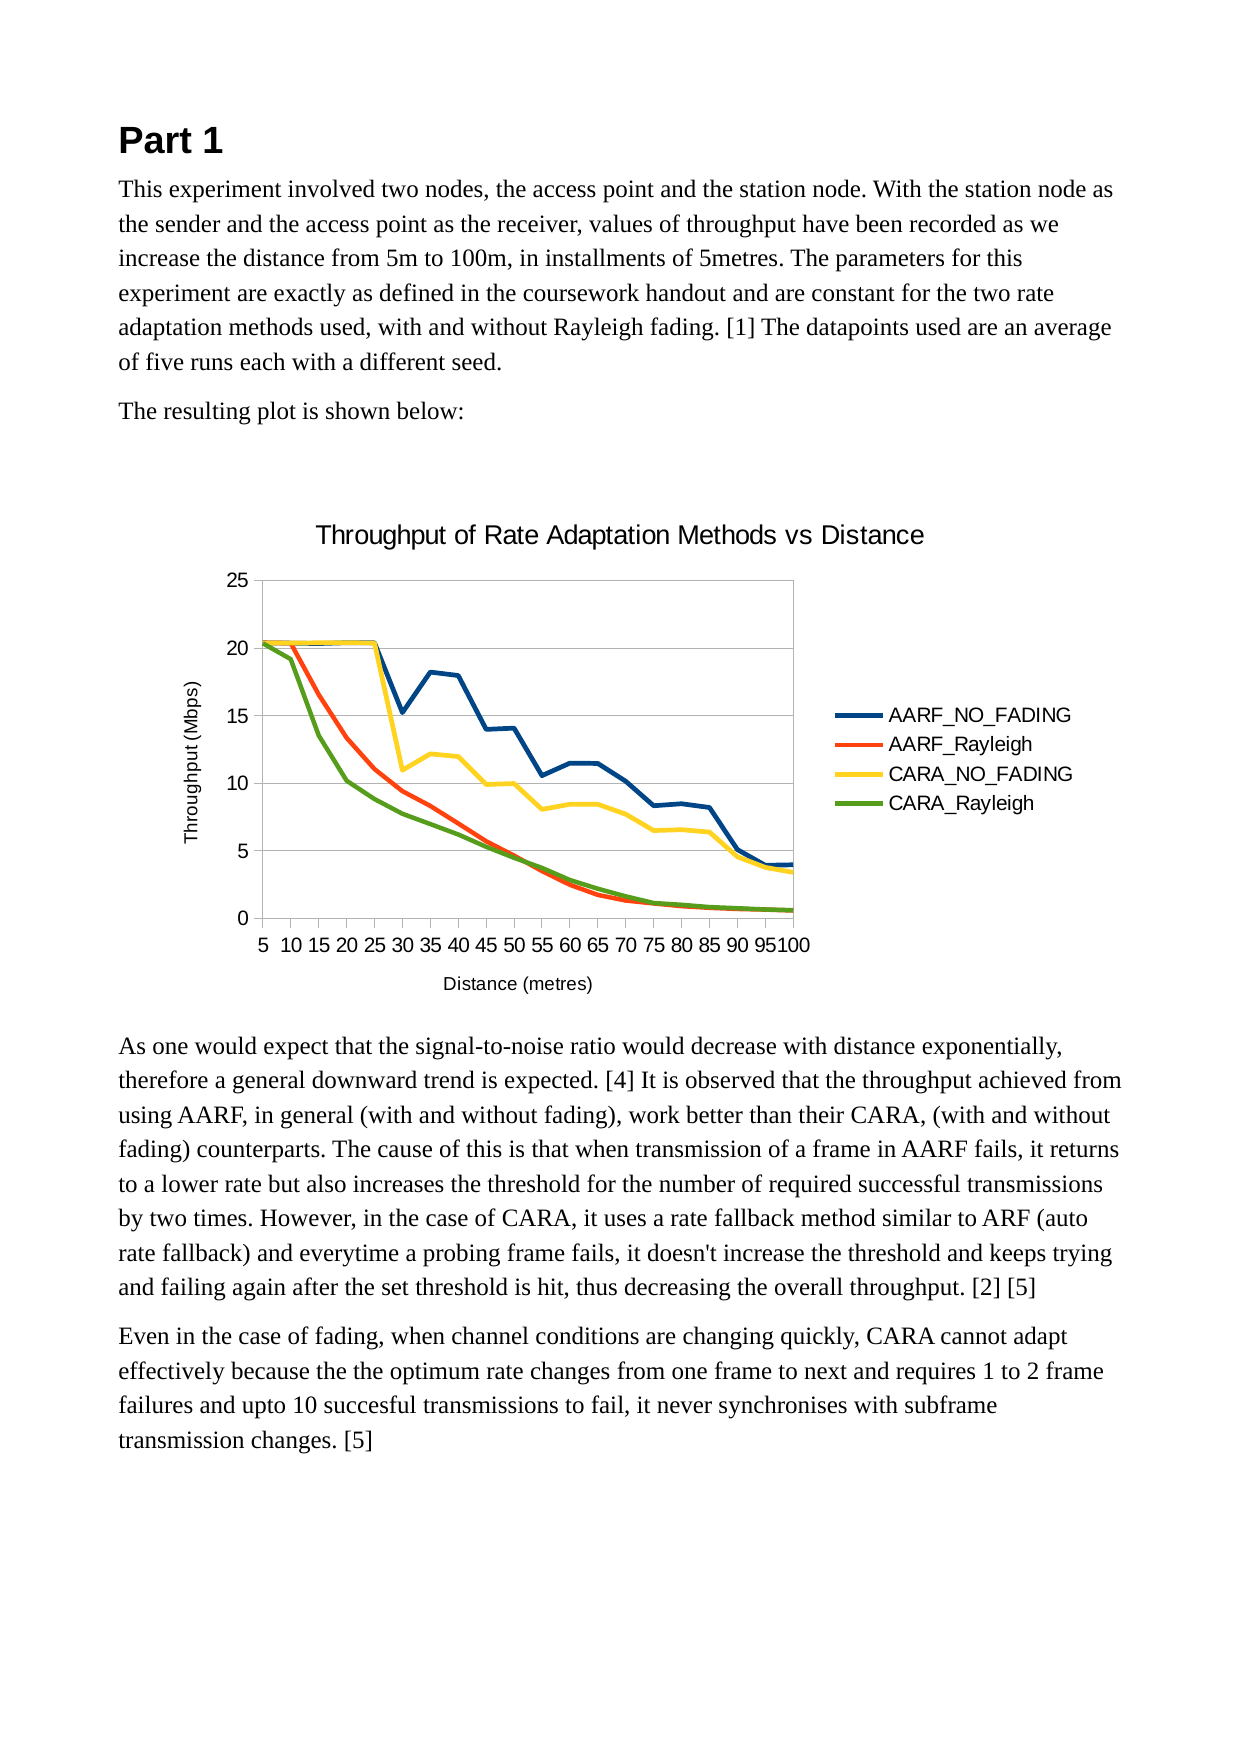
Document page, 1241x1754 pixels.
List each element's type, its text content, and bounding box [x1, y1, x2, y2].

text The resulting plot is shown below: [118, 396, 1122, 424]
text This experiment involved two nodes, the access point and the station node. With the station node as the sender and the access point as the receiver, values of throughput have been recorded as we increase the distance from 5m to 100m, in installments of 5metres. The parameters for this experiment are exactly as defined in the coursework handout and are constant for the two rate adaptation methods used, with and without Rayleigh fading. [1] The datapoints used are an average of five runs each with a different seed. [118, 174, 1122, 375]
subtitle Part 1 [118, 118, 1122, 162]
text As one would expect that the signal-to-noise ratio would decrease with distance exponentially, therefore a general downward trend is expected. [4] It is observed that the throughput achieved from using AARF, in general (with and without fading), work better than their CARA, (with and without fading) counterparts. The cause of this is that when transmission of a frame in AARF fails, it returns to a lower rate but also increases the threshold for the number of required successful transmissions by two times. However, in the case of CARA, it uses a rate fallback method similar to ARF (auto rate fallback) and everytime a probing frame fails, it doesn't increase the threshold and keeps trying and failing again after the set threshold is hit, thus decreasing the overall throughput. [2] [5] [118, 494, 1122, 1301]
text Even in the case of fading, when channel conditions are changing quickly, CARA cannot adapt effectively because the the optimum rate changes from one frame to next and requires 1 to 2 frame failures and upto 10 succesful transmissions to fail, it never synchronises with subframe transmission changes. [5] [118, 1321, 1122, 1454]
